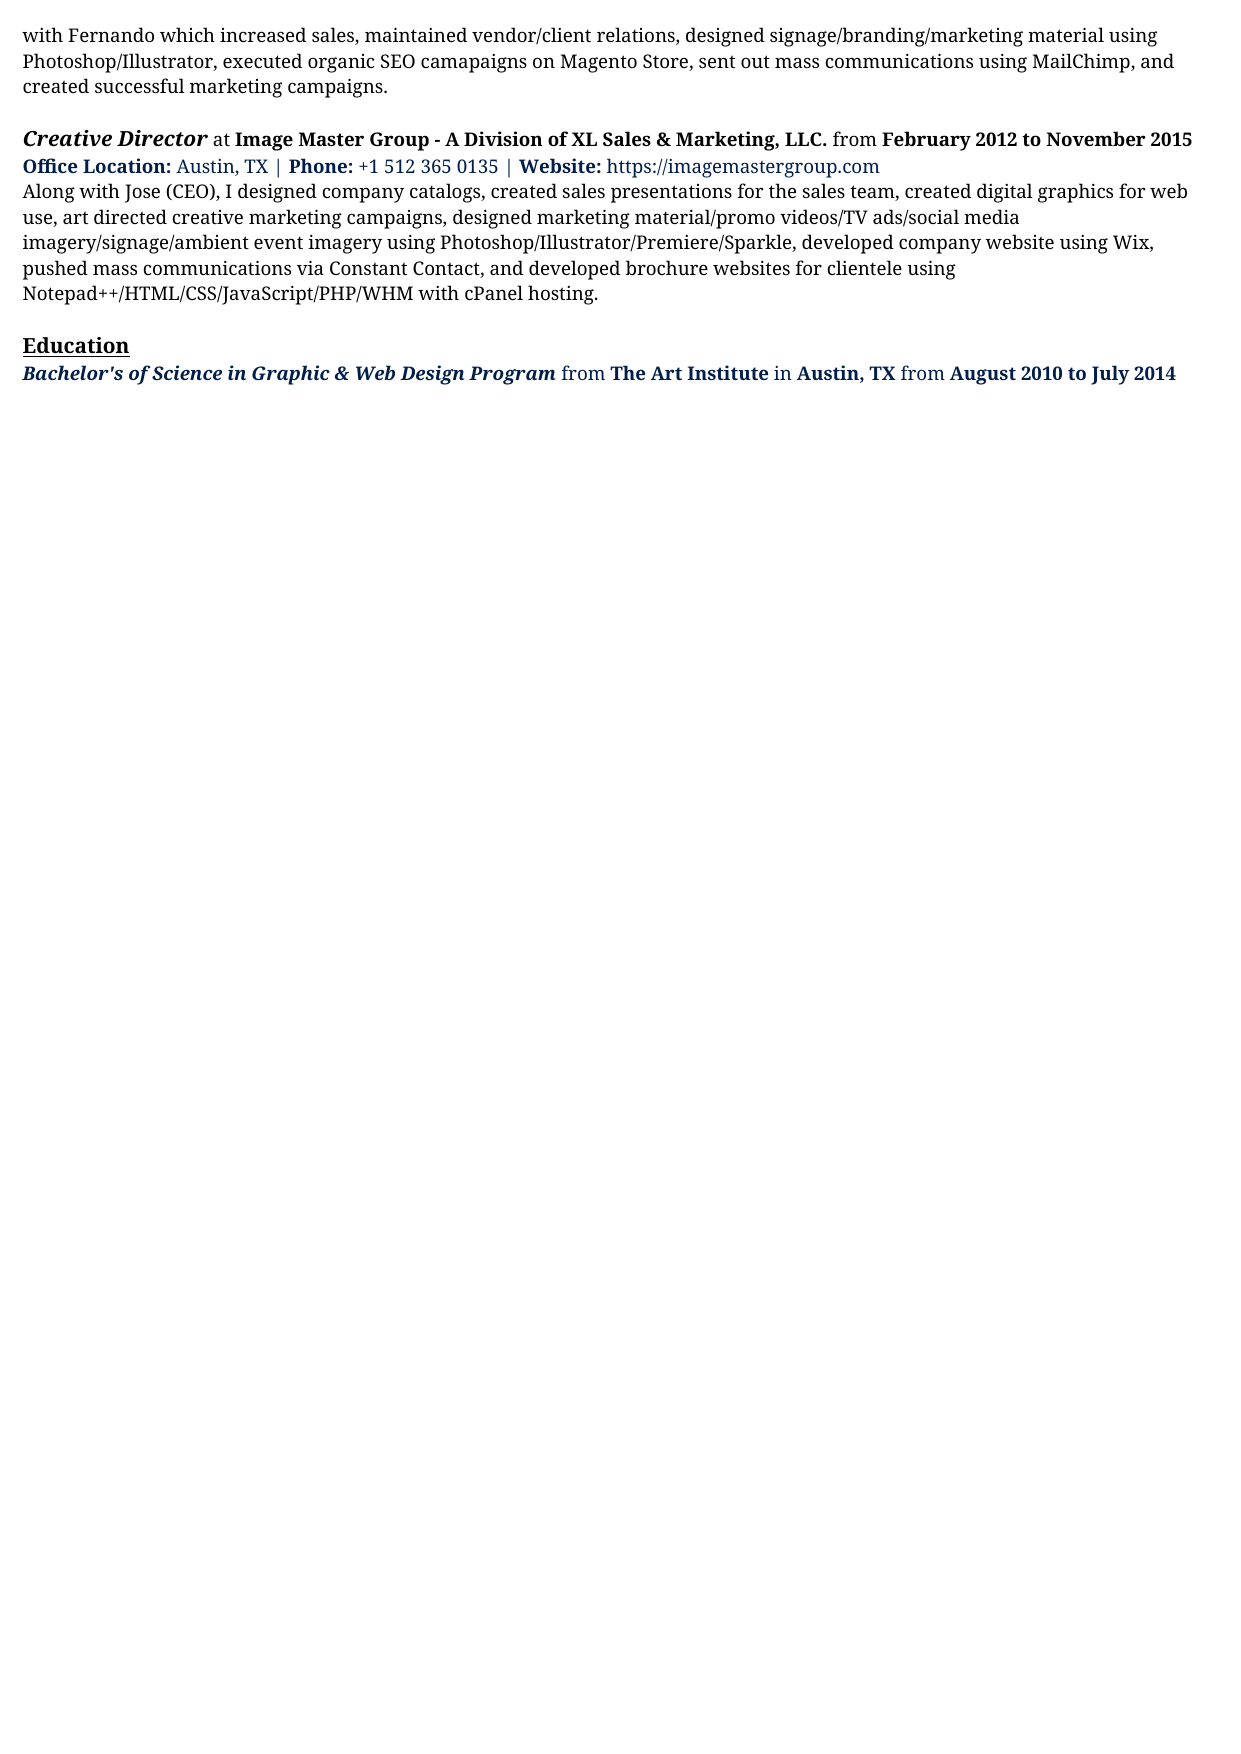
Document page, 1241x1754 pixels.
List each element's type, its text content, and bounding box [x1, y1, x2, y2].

text Office Location: Austin, TX | Phone: +1 512 365 0135 | Website: https://imagemastergroup.com [22, 153, 1218, 178]
text Along with Jose (CEO), I designed company catalogs, created sales presentations for the sales team, created digital graphics for web use, art directed creative marketing campaigns, designed marketing material/promo videos/TV ads/social media imagery/signage/ambient event imagery using Photoshop/Illustrator/Premiere/Sparkle, developed company website using Wix, pushed mass communications via Constant Contact, and developed brochure websites for clientele using Notepad++/HTML/CSS/JavaScript/PHP/WHM with cPanel hosting. [22, 178, 1218, 306]
text Creative Director at Image Master Group - A Division of XL Sales & Marketing, LLC. from February 2012 to November 2015 [22, 124, 1218, 153]
text with Fernando which increased sales, maintained vendor/client relations, designed signage/branding/marketing material using Photoshop/Illustrator, executed organic SEO camapaigns on Magento Store, sent out mass communications using MailChimp, and created successful marketing campaigns. [22, 22, 1218, 99]
text Bachelor's of Science in Graphic & Web Design Program from The Art Institute in Austin, TX from August 2010 to July 2014 [22, 360, 1218, 386]
text Education [22, 332, 1218, 360]
